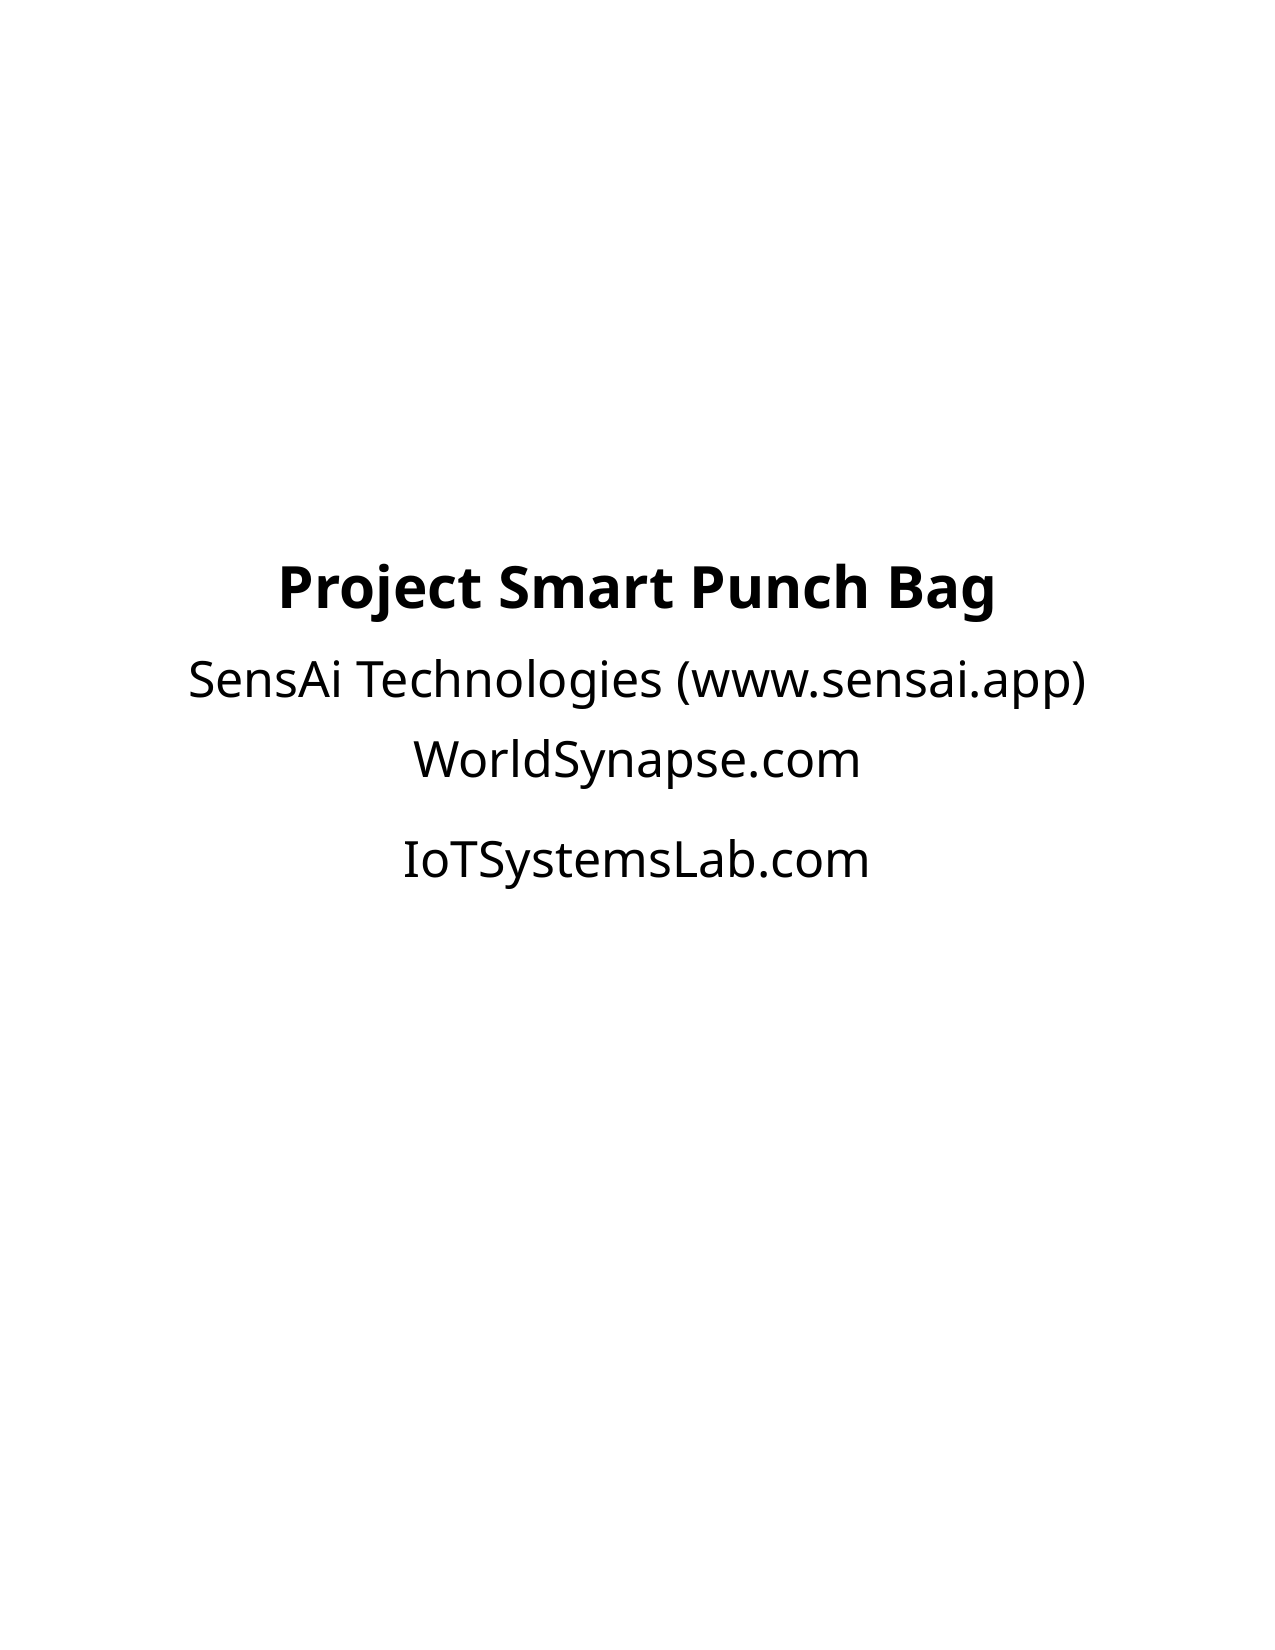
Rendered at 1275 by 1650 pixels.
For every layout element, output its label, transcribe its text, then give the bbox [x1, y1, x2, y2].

subtitle SensAi Technologies (www.sensai.app) [118, 644, 1157, 712]
subtitle IoTSystemsLab.com [118, 824, 1157, 892]
text WorldSynapse.com [118, 724, 1157, 793]
title Project Smart Punch Bag [118, 546, 1157, 625]
